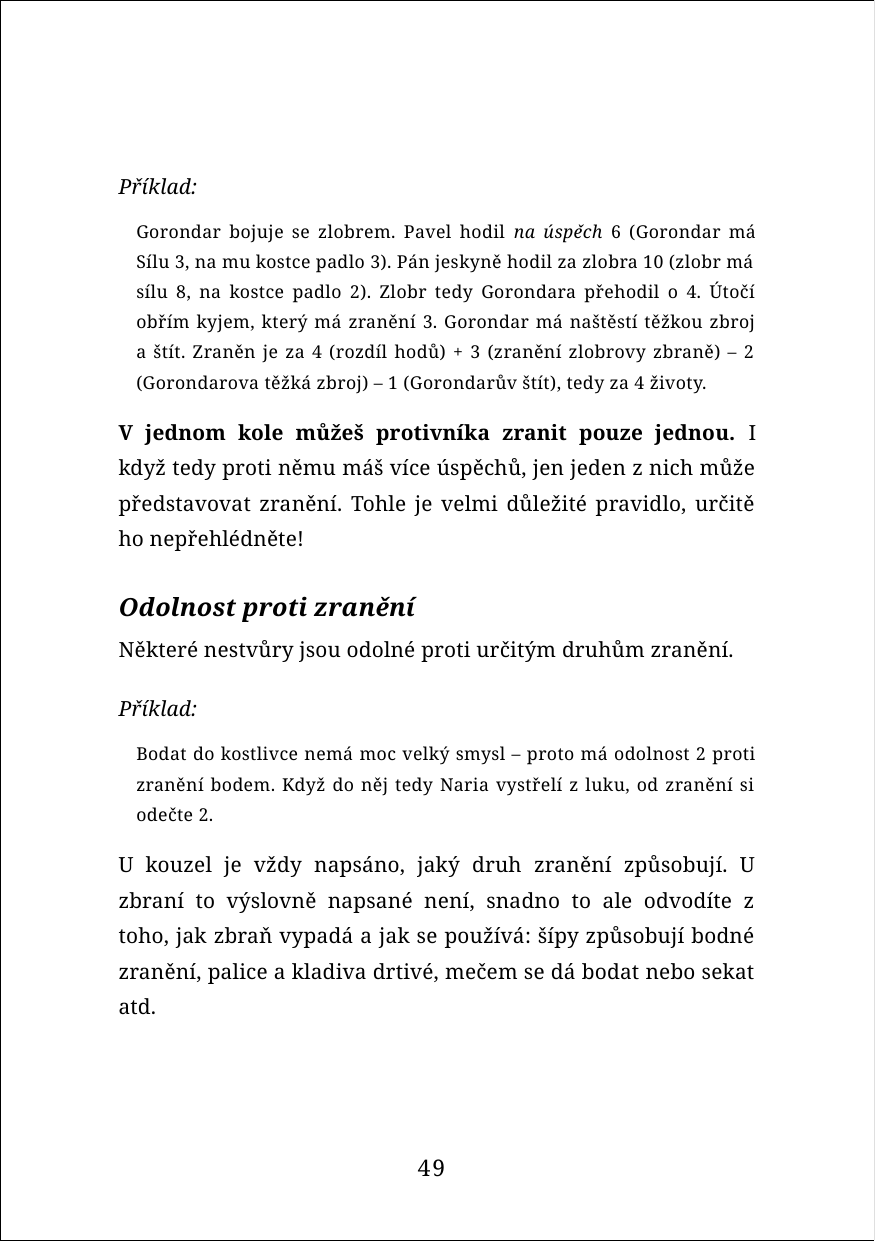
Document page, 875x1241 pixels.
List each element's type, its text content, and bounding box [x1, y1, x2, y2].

text U kouzel je vždy napsáno, jaký druh zranění způsobují. U zbraní to výslovně napsané není, snadno to ale odvodíte z toho, jak zbraň vypadá a jak se používá: šípy způsobují bodné zranění, palice a kladiva drtivé, mečem se dá bodat nebo sekat atd. [118, 850, 756, 1021]
text Některé nestvůry jsou odolné proti určitým druhům zranění. [118, 635, 756, 664]
subtitle Odolnost proti zranění [118, 589, 756, 624]
text Příklad: [118, 172, 756, 200]
text Bodat do kostlivce nemá moc velký smysl – proto má odolnost 2 proti zranění bodem. Když do něj tedy Naria vystřelí z luku, od zranění si odečte 2. [136, 742, 756, 826]
text Gorondar bojuje se zlobrem. Pavel hodil na úspěch 6 (Gorondar má Sílu 3, na mu kostce padlo 3). Pán jeskyně hodil za zlobra 10 (zlobr má sílu 8, na kostce padlo 2). Zlobr tedy Gorondara přehodil o 4. Útočí obřím kyjem, který má zranění 3. Gorondar má naštěstí těžkou zbroj a štít. Zraněn je za 4 (rozdíl hodů) + 3 (zranění zlobrovy zbraně) – 2 (Gorondarova těžká zbroj) – 1 (Gorondarův štít), tedy za 4 životy. [136, 219, 756, 394]
text V jednom kole můžeš protivníka zranit pouze jednou. I když tedy proti němu máš více úspěchů, jen jeden z nich může představovat zranění. Tohle je velmi důležité pravidlo, určitě ho nepřehlédněte! [118, 418, 756, 553]
text Příklad: [118, 694, 756, 723]
